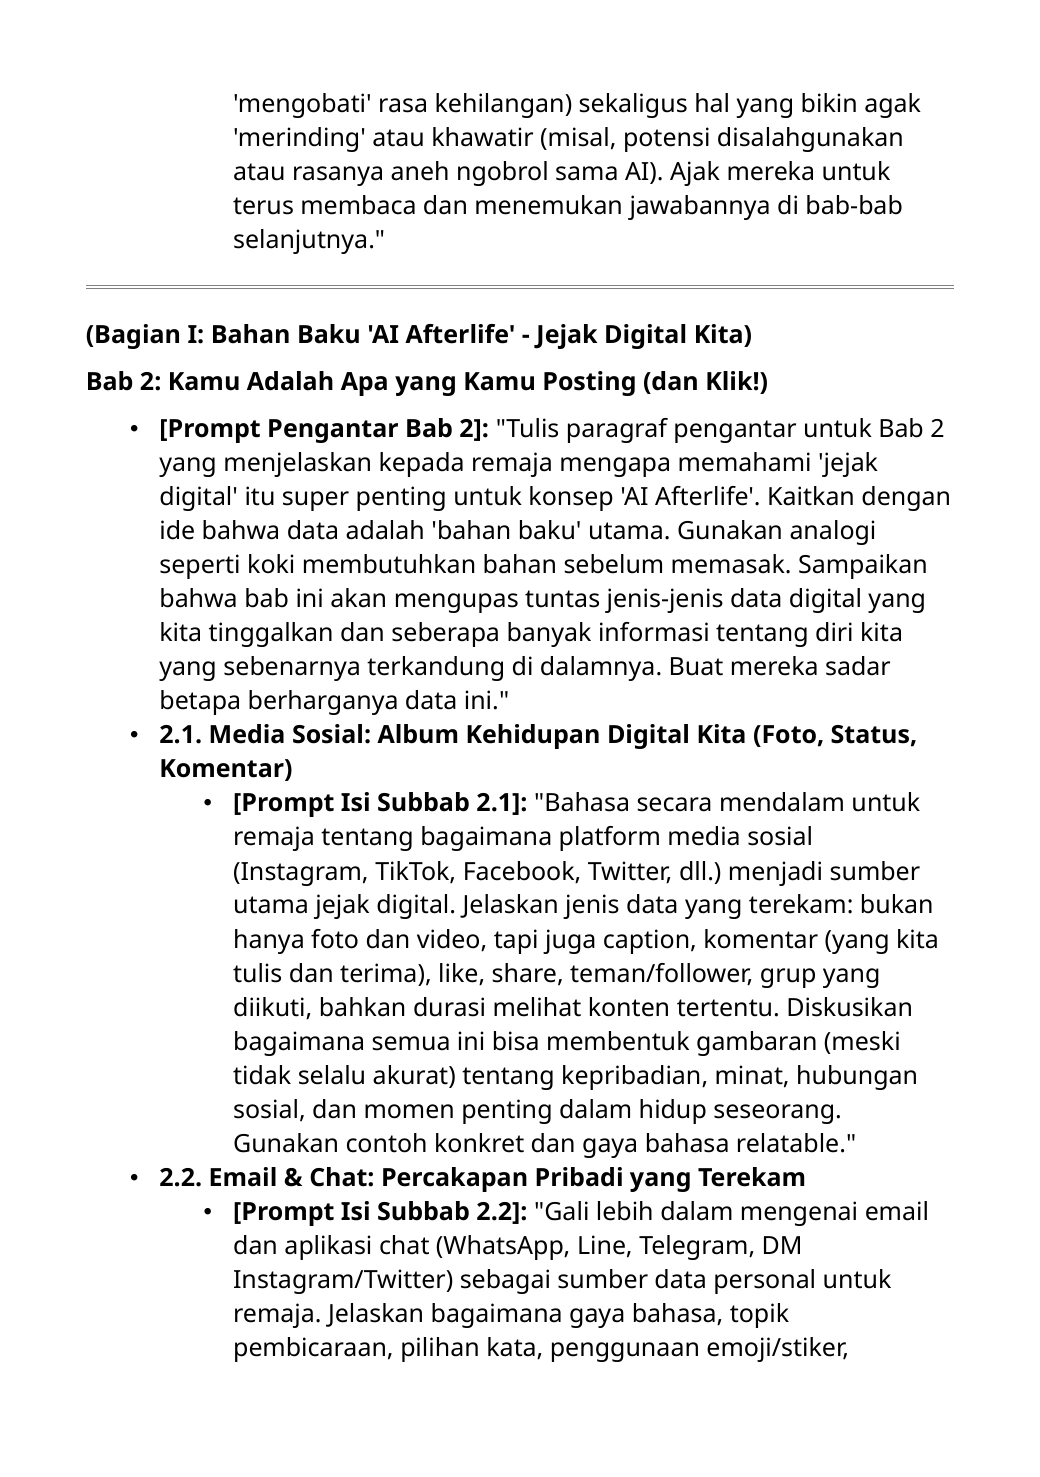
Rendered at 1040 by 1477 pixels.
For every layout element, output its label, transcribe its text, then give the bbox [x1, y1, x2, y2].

list 'mengobati' rasa kehilangan) sekaligus hal yang bikin agak 'merinding' atau khawatir (misal, potensi disalahgunakan atau rasanya aneh ngobrol sama AI). Ajak mereka untuk terus membaca dan menemukan jawabannya di bab-bab selanjutnya." [203, 86, 954, 256]
text Bab 2: Kamu Adalah Apa yang Kamu Posting (dan Klik!) [86, 364, 954, 398]
list [Prompt Isi Subbab 2.1]: "Bahasa secara mendalam untuk remaja tentang bagaimana platform media sosial (Instagram, TikTok, Facebook, Twitter, dll.) menjadi sumber utama jejak digital. Jelaskan jenis data yang terekam: bukan hanya foto dan video, tapi juga caption, komentar (yang kita tulis dan terima), like, share, teman/follower, grup yang diikuti, bahkan durasi melihat konten tertentu. Diskusikan bagaimana semua ini bisa membentuk gambaran (meski tidak selalu akurat) tentang kepribadian, minat, hubungan sosial, dan momen penting dalam hidup seseorang. Gunakan contoh konkret dan gaya bahasa relatable." [203, 785, 954, 1160]
list [Prompt Pengantar Bab 2]: "Tulis paragraf pengantar untuk Bab 2 yang menjelaskan kepada remaja mengapa memahami 'jejak digital' itu super penting untuk konsep 'AI Afterlife'. Kaitkan dengan ide bahwa data adalah 'bahan baku' utama. Gunakan analogi seperti koki membutuhkan bahan sebelum memasak. Sampaikan bahwa bab ini akan mengupas tuntas jenis-jenis data digital yang kita tinggalkan dan seberapa banyak informasi tentang diri kita yang sebenarnya terkandung di dalamnya. Buat mereka sadar betapa berharganya data ini." [130, 410, 954, 717]
list 2.2. Email & Chat: Percakapan Pribadi yang Terekam [130, 1160, 954, 1194]
list [Prompt Isi Subbab 2.2]: "Gali lebih dalam mengenai email dan aplikasi chat (WhatsApp, Line, Telegram, DM Instagram/Twitter) sebagai sumber data personal untuk remaja. Jelaskan bagaimana gaya bahasa, topik pembicaraan, pilihan kata, penggunaan emoji/stiker, [203, 1194, 954, 1364]
text (Bagian I: Bahan Baku 'AI Afterlife' - Jejak Digital Kita) [86, 317, 954, 351]
list 2.1. Media Sosial: Album Kehidupan Digital Kita (Foto, Status, Komentar) [130, 717, 954, 785]
